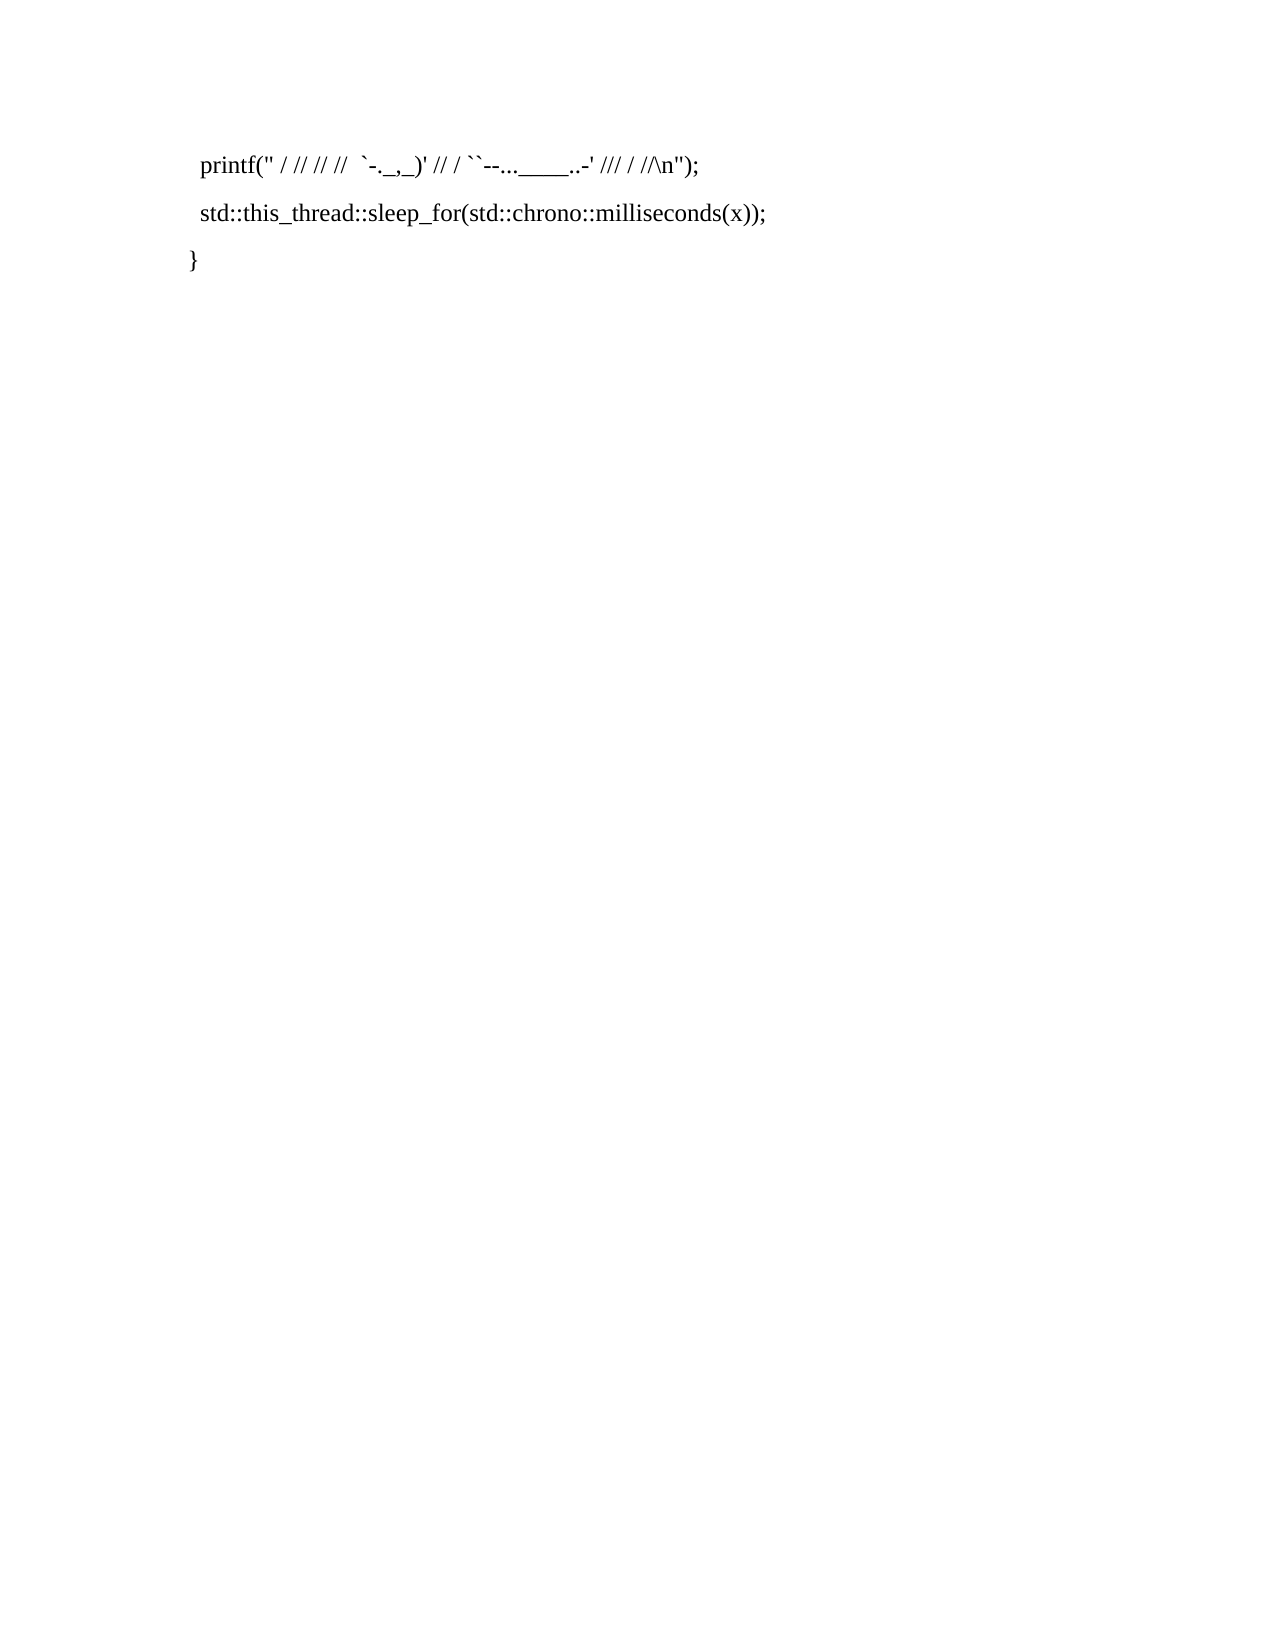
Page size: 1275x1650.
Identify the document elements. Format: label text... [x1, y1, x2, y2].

text } [187, 245, 1087, 274]
text printf(" / // // // `-._,_)' // / ``--...____..-' /// / //\n"); [187, 150, 1087, 179]
text std::this_thread::sleep_for(std::chrono::milliseconds(x)); [187, 198, 1087, 226]
